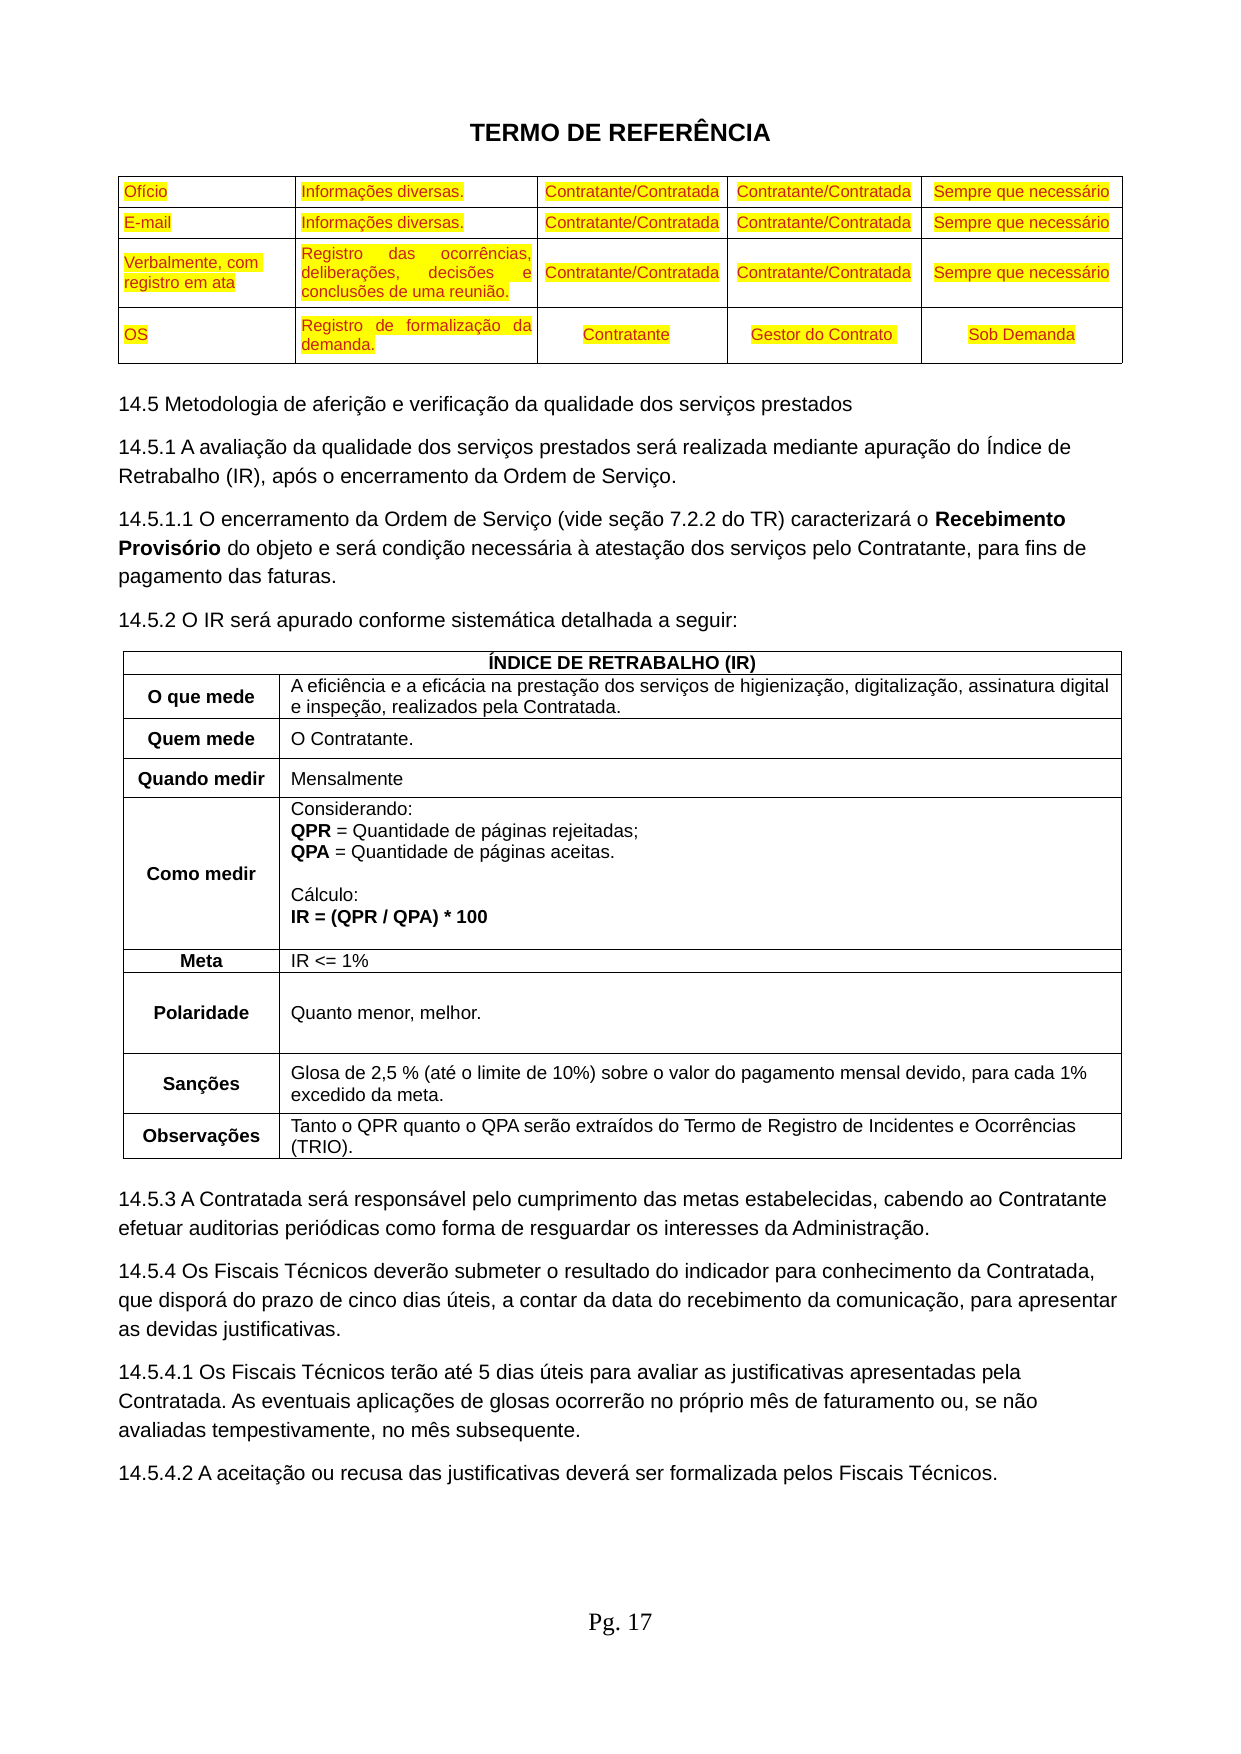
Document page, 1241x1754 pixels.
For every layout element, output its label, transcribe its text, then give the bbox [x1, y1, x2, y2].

table_cell Informações diversas. [296, 177, 537, 207]
text 14.5.1.1 O encerramento da Ordem de Serviço (vide seção 7.2.2 do TR) caracterizará o Recebimento Provisório do objeto e será condição necessária à atestação dos serviços pelo Contratante, para fins de pagamento das faturas. [118, 507, 1122, 588]
table_cell IR <= 1% [280, 950, 1121, 972]
table_cell Verbalmente, com registro em ata [119, 239, 295, 307]
table_cell OS [119, 308, 295, 363]
table_cell Sempre que necessário [922, 208, 1122, 238]
table_cell Contratante/Contratada [538, 177, 727, 207]
table_cell Contratante/Contratada [728, 208, 921, 238]
table_cell Tanto o QPR quanto o QPA serão extraídos do Termo de Registro de Incidentes e Ocorrências (TRIO). [280, 1114, 1121, 1157]
text 14.5.1 A avaliação da qualidade dos serviços prestados será realizada mediante apuração do Índice de Retrabalho (IR), após o encerramento da Ordem de Serviço. [118, 435, 1122, 487]
table_cell Informações diversas. [296, 208, 537, 238]
table_cell Ofício [119, 177, 295, 207]
table_cell Quem mede [124, 719, 279, 758]
table_cell Sempre que necessário [922, 239, 1122, 307]
table_cell A eficiência e a eficácia na prestação dos serviços de higienização, digitalização, assinatura digital e inspeção, realizados pela Contratada. [280, 675, 1121, 718]
table_cell Como medir [124, 798, 279, 949]
table_cell Considerando: QPR = Quantidade de páginas rejeitadas; QPA = Quantidade de páginas aceitas. Cálculo: IR = (QPR / QPA) * 100 [280, 798, 1121, 949]
text 14.5.4.1 Os Fiscais Técnicos terão até 5 dias úteis para avaliar as justificativas apresentadas pela Contratada. As eventuais aplicações de glosas ocorrerão no próprio mês de faturamento ou, se não avaliadas tempestivamente, no mês subsequente. [118, 1360, 1122, 1442]
table_cell Polaridade [124, 973, 279, 1053]
table_cell Contratante/Contratada [728, 239, 921, 307]
table_header ÍNDICE DE RETRABALHO (IR) [124, 652, 1121, 674]
table_cell Quando medir [124, 759, 279, 797]
table_cell O Contratante. [280, 719, 1121, 758]
table_cell Registro das ocorrências, deliberações, decisões e conclusões de uma reunião. [296, 239, 537, 307]
table_cell Sempre que necessário [922, 177, 1122, 207]
text 14.5.2 O IR será apurado conforme sistemática detalhada a seguir: [118, 608, 1122, 632]
table_cell Sob Demanda [922, 308, 1122, 363]
table_cell Registro de formalização da demanda. [296, 308, 537, 363]
table_cell E-mail [119, 208, 295, 238]
table_cell Meta [124, 950, 279, 972]
table_cell Glosa de 2,5 % (até o limite de 10%) sobre o valor do pagamento mensal devido, para cada 1% excedido da meta. [280, 1054, 1121, 1113]
table_cell Observações [124, 1114, 279, 1157]
table_cell Contratante/Contratada [538, 208, 727, 238]
text 14.5 Metodologia de aferição e verificação da qualidade dos serviços prestados [118, 391, 1122, 415]
table_cell O que mede [124, 675, 279, 718]
table_cell Contratante/Contratada [728, 177, 921, 207]
text 14.5.4 Os Fiscais Técnicos deverão submeter o resultado do indicador para conhecimento da Contratada, que disporá do prazo de cinco dias úteis, a contar da data do recebimento da comunicação, para apresentar as devidas justificativas. [118, 1259, 1122, 1341]
table_cell Sanções [124, 1054, 279, 1113]
table_cell Quanto menor, melhor. [280, 973, 1121, 1053]
text 14.5.3 A Contratada será responsável pelo cumprimento das metas estabelecidas, cabendo ao Contratante efetuar auditorias periódicas como forma de resguardar os interesses da Administração. [118, 1187, 1122, 1240]
table_cell Gestor do Contrato [728, 308, 921, 363]
table_cell Mensalmente [280, 759, 1121, 797]
table_cell Contratante [538, 308, 727, 363]
table_cell Contratante/Contratada [538, 239, 727, 307]
text 14.5.4.2 A aceitação ou recusa das justificativas deverá ser formalizada pelos Fiscais Técnicos. [118, 1461, 1122, 1485]
